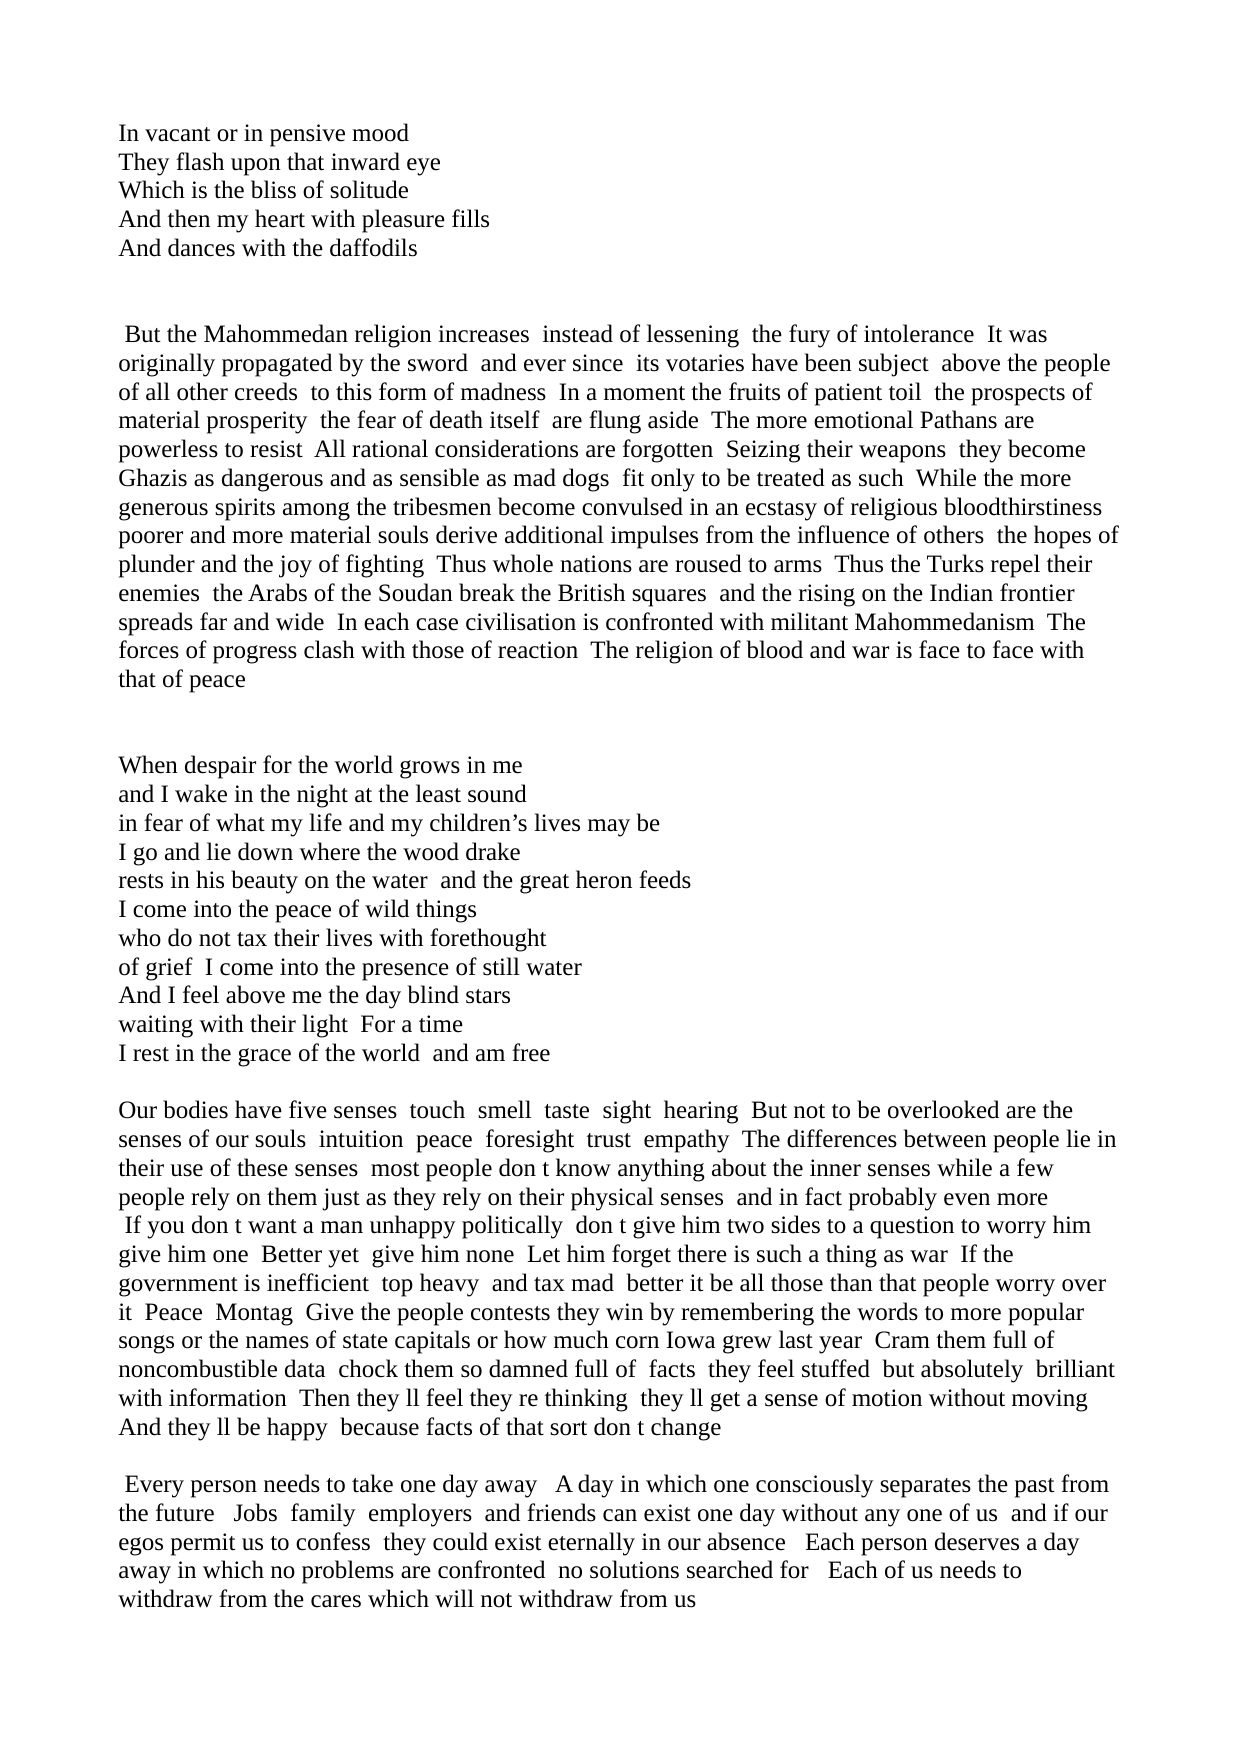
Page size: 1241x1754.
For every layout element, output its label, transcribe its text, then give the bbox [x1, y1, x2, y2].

text And dances with the daffodils [118, 233, 1122, 262]
text When despair for the world grows in me [118, 751, 1122, 779]
text waiting with their light For a time [118, 1009, 1122, 1038]
text in fear of what my life and my children’s lives may be [118, 808, 1122, 837]
text and I wake in the night at the least sound [118, 779, 1122, 808]
text who do not tax their lives with forethought [118, 923, 1122, 952]
text If you don t want a man unhappy politically don t give him two sides to a question to worry him give him one Better yet give him none Let him forget there is such a thing as war If the government is inefficient top heavy and tax mad better it be all those than that people worry over it Peace Montag Give the people contests they win by remembering the words to more popular songs or the names of state capitals or how much corn Iowa grew last year Cram them full of noncombustible data chock them so damned full of facts they feel stuffed but absolutely brilliant with information Then they ll feel they re thinking they ll get a sense of motion without moving And they ll be happy because facts of that sort don t change [118, 1211, 1122, 1441]
text I come into the peace of wild things [118, 894, 1122, 923]
text In vacant or in pensive mood [118, 118, 1122, 147]
text Our bodies have five senses touch smell taste sight hearing But not to be overlooked are the senses of our souls intuition peace foresight trust empathy The differences between people lie in their use of these senses most people don t know anything about the inner senses while a few people rely on them just as they rely on their physical senses and in fact probably even more [118, 1096, 1122, 1211]
text But the Mahommedan religion increases instead of lessening the fury of intolerance It was originally propagated by the sword and ever since its votaries have been subject above the people of all other creeds to this form of madness In a moment the fruits of patient toil the prospects of material prosperity the fear of death itself are flung aside The more emotional Pathans are powerless to resist All rational considerations are forgotten Seizing their weapons they become Ghazis as dangerous and as sensible as mad dogs fit only to be treated as such While the more generous spirits among the tribesmen become convulsed in an ecstasy of religious bloodthirstiness poorer and more material souls derive additional impulses from the influence of others the hopes of plunder and the joy of fighting Thus whole nations are roused to arms Thus the Turks repel their enemies the Arabs of the Soudan break the British squares and the rising on the Indian frontier spreads far and wide In each case civilisation is confronted with militant Mahommedanism The forces of progress clash with those of reaction The religion of blood and war is face to face with that of peace [118, 319, 1122, 693]
text They flash upon that inward eye [118, 147, 1122, 176]
text And then my heart with pleasure fills [118, 204, 1122, 233]
text Which is the bliss of solitude [118, 176, 1122, 204]
text I go and lie down where the wood drake [118, 837, 1122, 866]
text And I feel above me the day blind stars [118, 981, 1122, 1009]
text of grief I come into the presence of still water [118, 952, 1122, 981]
text Every person needs to take one day away A day in which one consciously separates the past from the future Jobs family employers and friends can exist one day without any one of us and if our egos permit us to confess they could exist eternally in our absence Each person deserves a day away in which no problems are confronted no solutions searched for Each of us needs to withdraw from the cares which will not withdraw from us [118, 1469, 1122, 1613]
text I rest in the grace of the world and am free [118, 1038, 1122, 1067]
text rests in his beauty on the water and the great heron feeds [118, 866, 1122, 894]
